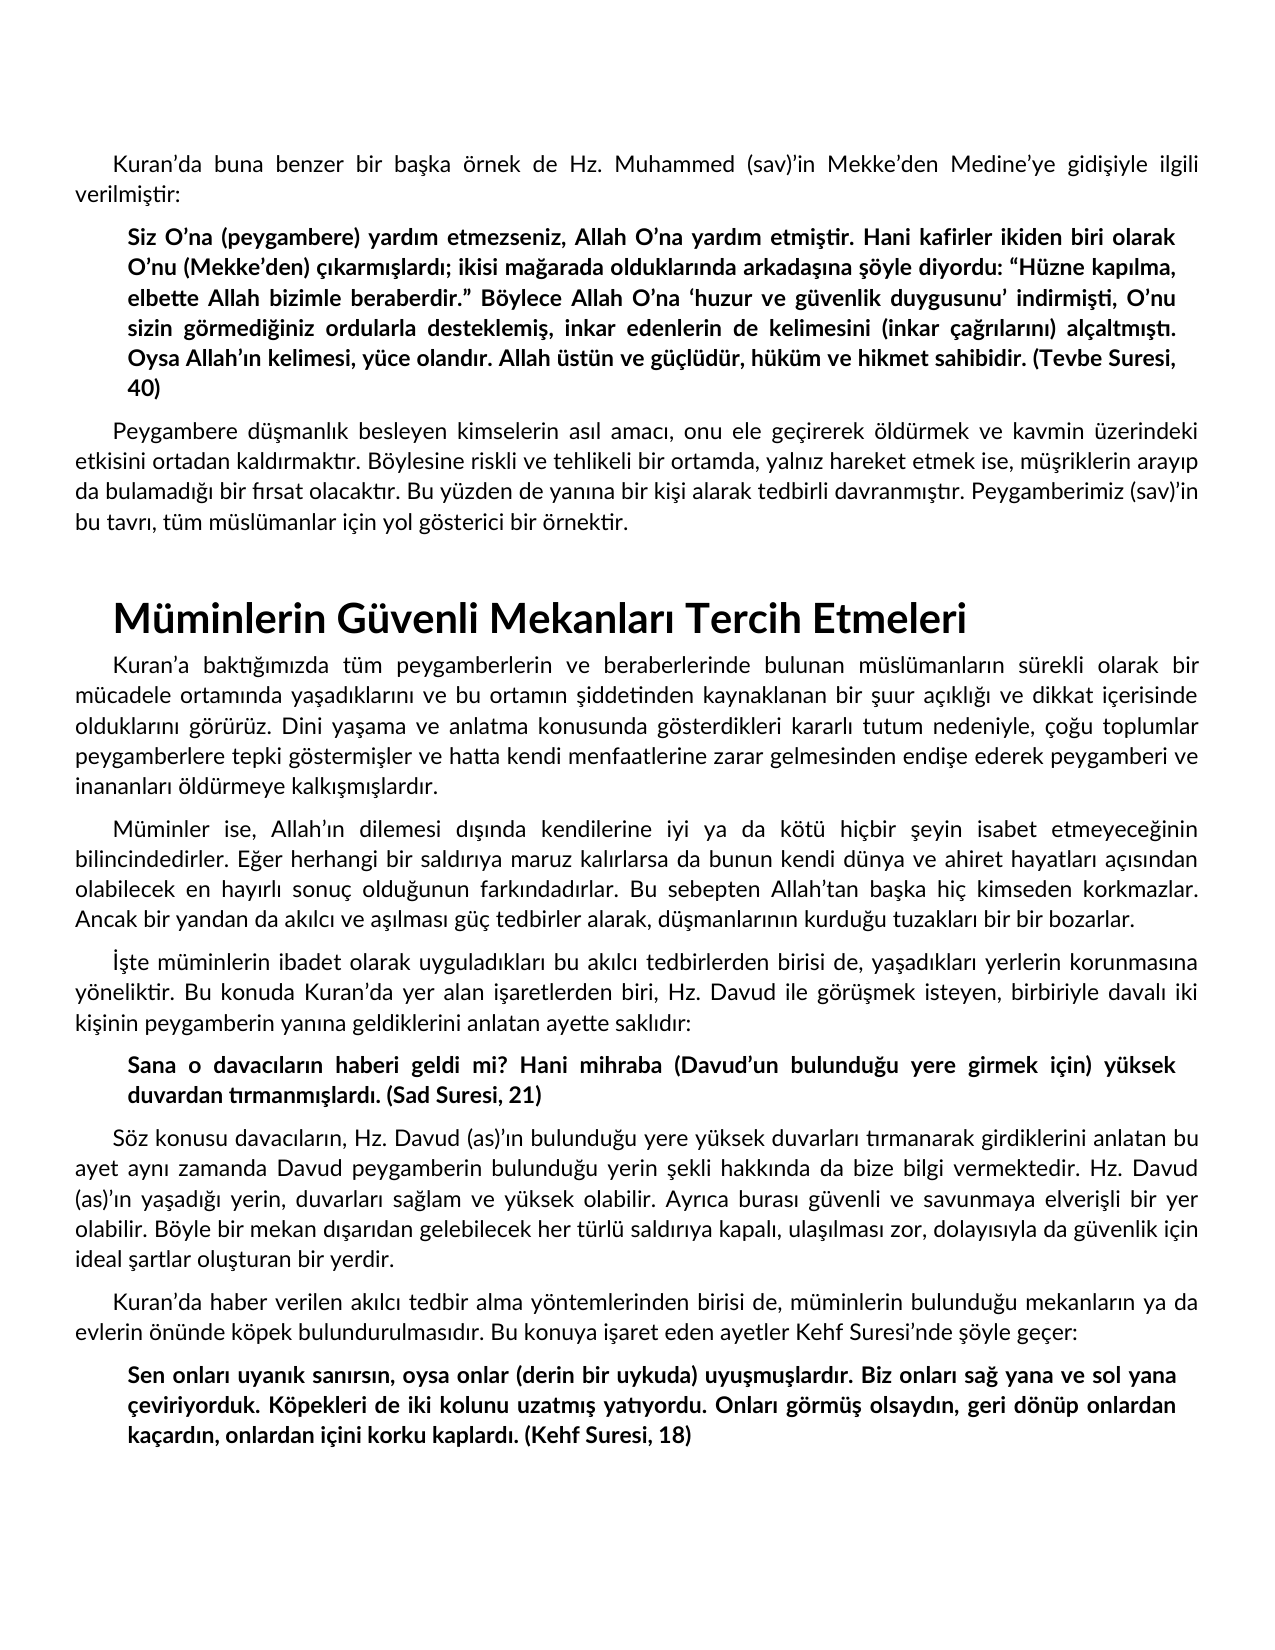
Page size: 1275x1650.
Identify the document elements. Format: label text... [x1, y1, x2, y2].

text Kuran’da haber verilen akılcı tedbir alma yöntemlerinden birisi de, müminlerin bulunduğu mekanların ya da evlerin önünde köpek bulundurulmasıdır. Bu konuya işaret eden ayetler Kehf Suresi’nde şöyle geçer: [75, 1287, 1200, 1345]
text Müminler ise, Allah’ın dilemesi dışında kendilerine iyi ya da kötü hiçbir şeyin isabet etmeyeceğinin bilincindedirler. Eğer herhangi bir saldırıya maruz kalırlarsa da bunun kendi dünya ve ahiret hayatları açısından olabilecek en hayırlı sonuç olduğunun farkındadırlar. Bu sebepten Allah’tan başka hiç kimseden korkmazlar. Ancak bir yandan da akılcı ve aşılması güç tedbirler alarak, düşmanlarının kurduğu tuzakları bir bir bozarlar. [75, 814, 1200, 933]
text Peygambere düşmanlık besleyen kimselerin asıl amacı, onu ele geçirerek öldürmek ve kavmin üzerindeki etkisini ortadan kaldırmaktır. Böylesine riskli ve tehlikeli bir ortamda, yalnız hareket etmek ise, müşriklerin arayıp da bulamadığı bir fırsat olacaktır. Bu yüzden de yanına bir kişi alarak tedbirli davranmıştır. Peygamberimiz (sav)’in bu tavrı, tüm müslümanlar için yol gösterici bir örnektir. [75, 417, 1200, 535]
text Kuran’a baktığımızda tüm peygamberlerin ve beraberlerinde bulunan müslümanların sürekli olarak bir mücadele ortamında yaşadıklarını ve bu ortamın şiddetinden kaynaklanan bir şuur açıklığı ve dikkat içerisinde olduklarını görürüz. Dini yaşama ve anlatma konusunda gösterdikleri kararlı tutum nedeniyle, çoğu toplumlar peygamberlere tepki göstermişler ve hatta kendi menfaatlerine zarar gelmesinden endişe ederek peygamberi ve inananları öldürmeye kalkışmışlardır. [75, 651, 1200, 799]
text Sen onları uyanık sanırsın, oysa onlar (derin bir uykuda) uyuşmuşlardır. Biz onları sağ yana ve sol yana çeviriyorduk. Köpekleri de iki kolunu uzatmış yatıyordu. Onları görmüş olsaydın, geri dönüp onlardan kaçardın, onlardan içini korku kaplardı. (Kehf Suresi, 18) [127, 1360, 1177, 1448]
text Kuran’da buna benzer bir başka örnek de Hz. Muhammed (sav)’in Mekke’den Medine’ye gidişiyle ilgili verilmiştir: [75, 150, 1200, 208]
text İşte müminlerin ibadet olarak uyguladıkları bu akılcı tedbirlerden birisi de, yaşadıkları yerlerin korunmasına yöneliktir. Bu konuda Kuran’da yer alan işaretlerden biri, Hz. Davud ile görüşmek isteyen, birbiriyle davalı iki kişinin peygamberin yanına geldiklerini anlatan ayette saklıdır: [75, 948, 1200, 1036]
text Siz O’na (peygambere) yardım etmezseniz, Allah O’na yardım etmiştir. Hani kafirler ikiden biri olarak O’nu (Mekke’den) çıkarmışlardı; ikisi mağarada olduklarında arkadaşına şöyle diyordu: “Hüzne kapılma, elbette Allah bizimle beraberdir.” Böylece Allah O’na ‘huzur ve güvenlik duygusunu’ indirmişti, O’nu sizin görmediğiniz ordularla desteklemiş, inkar edenlerin de kelimesini (inkar çağrılarını) alçaltmıştı. Oysa Allah’ın kelimesi, yüce olandır. Allah üstün ve güçlüdür, hüküm ve hikmet sahibidir. (Tevbe Suresi, 40) [127, 223, 1177, 401]
text Söz konusu davacıların, Hz. Davud (as)’ın bulunduğu yere yüksek duvarları tırmanarak girdiklerini anlatan bu ayet aynı zamanda Davud peygamberin bulunduğu yerin şekli hakkında da bize bilgi vermektedir. Hz. Davud (as)’ın yaşadığı yerin, duvarları sağlam ve yüksek olabilir. Ayrıca burası güvenli ve savunmaya elverişli bir yer olabilir. Böyle bir mekan dışarıdan gelebilecek her türlü saldırıya kapalı, ulaşılması zor, dolayısıyla da güvenlik için ideal şartlar oluşturan bir yerdir. [75, 1124, 1200, 1272]
subtitle Müminlerin Güvenli Mekanları Tercih Etmeleri [112, 593, 1200, 643]
text Sana o davacıların haberi geldi mi? Hani mihraba (Davud’un bulunduğu yere girmek için) yüksek duvardan tırmanmışlardı. (Sad Suresi, 21) [127, 1051, 1177, 1109]
